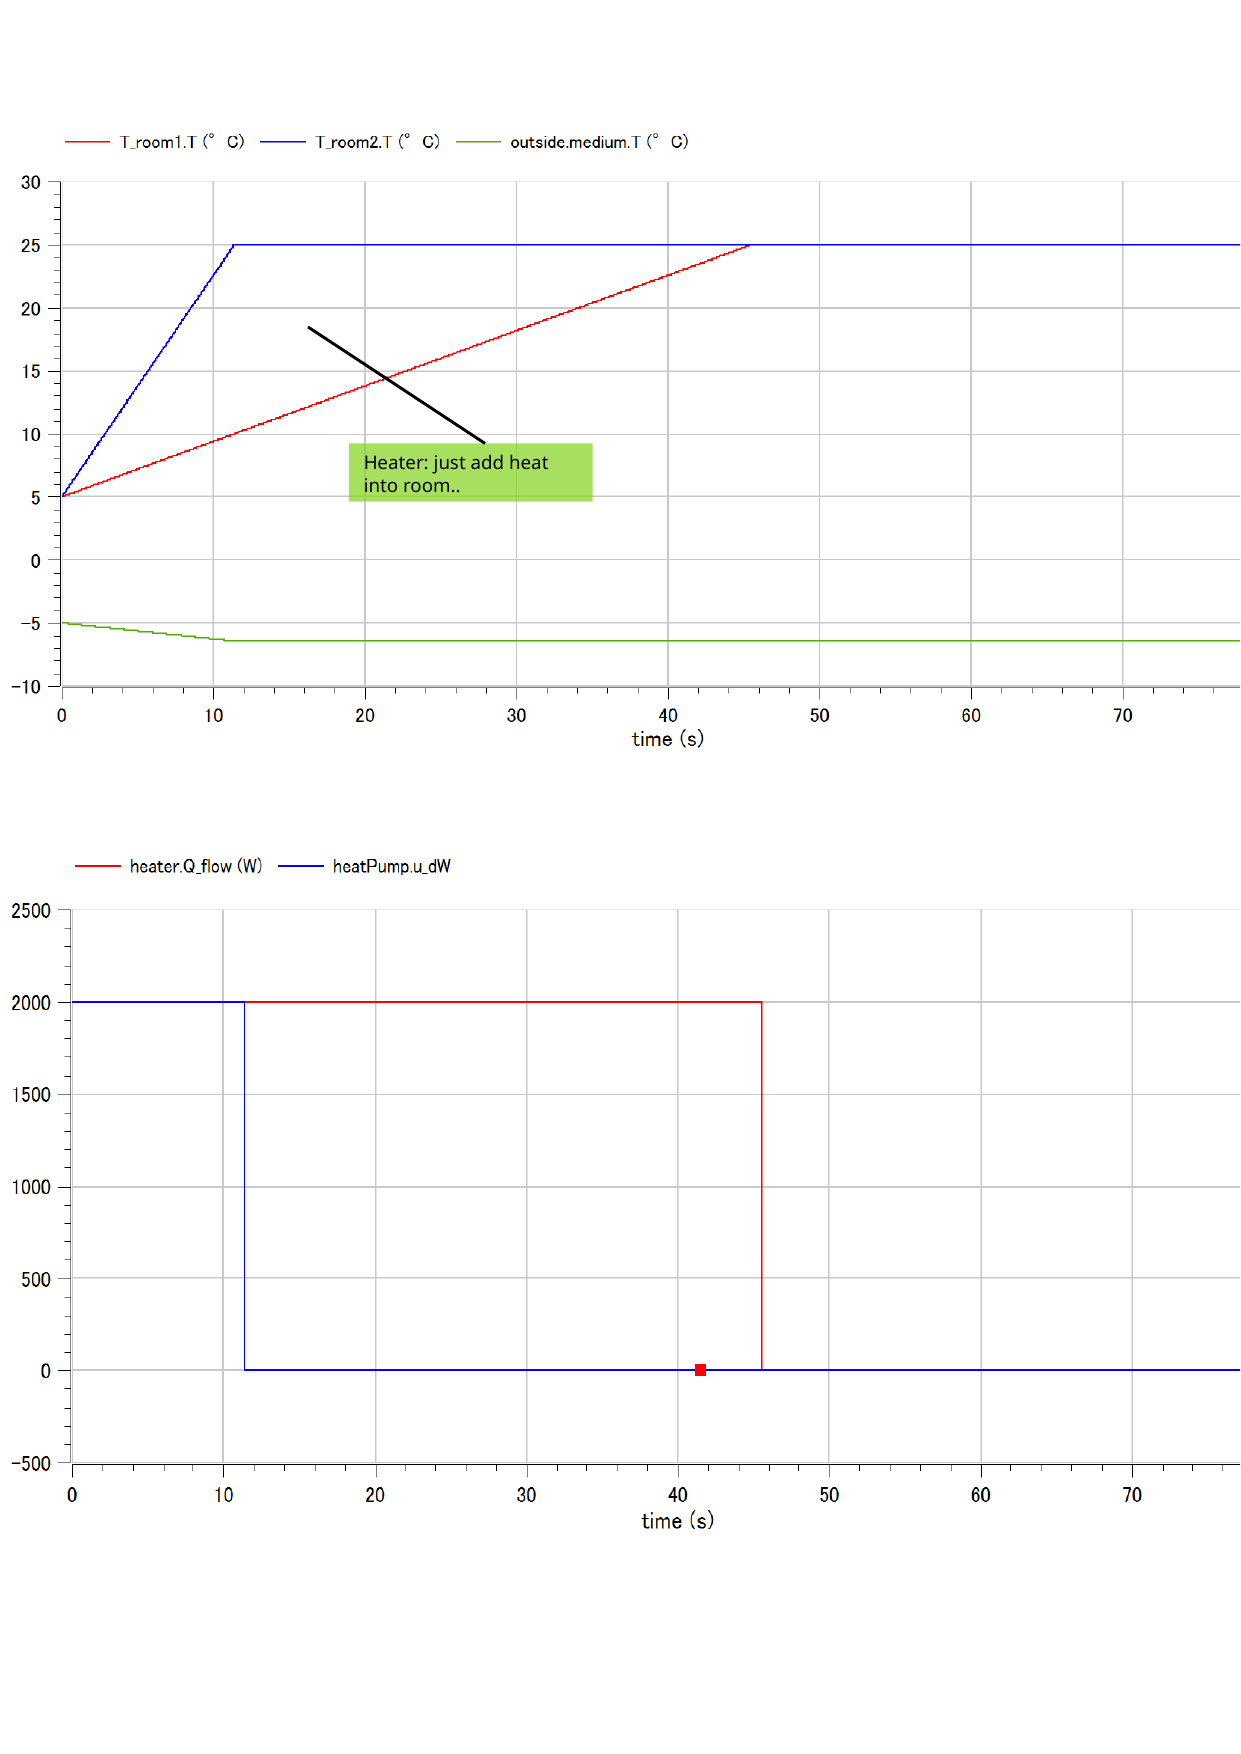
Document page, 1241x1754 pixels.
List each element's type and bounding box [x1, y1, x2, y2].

picture [0, 118, 1241, 754]
picture [0, 839, 1241, 1529]
